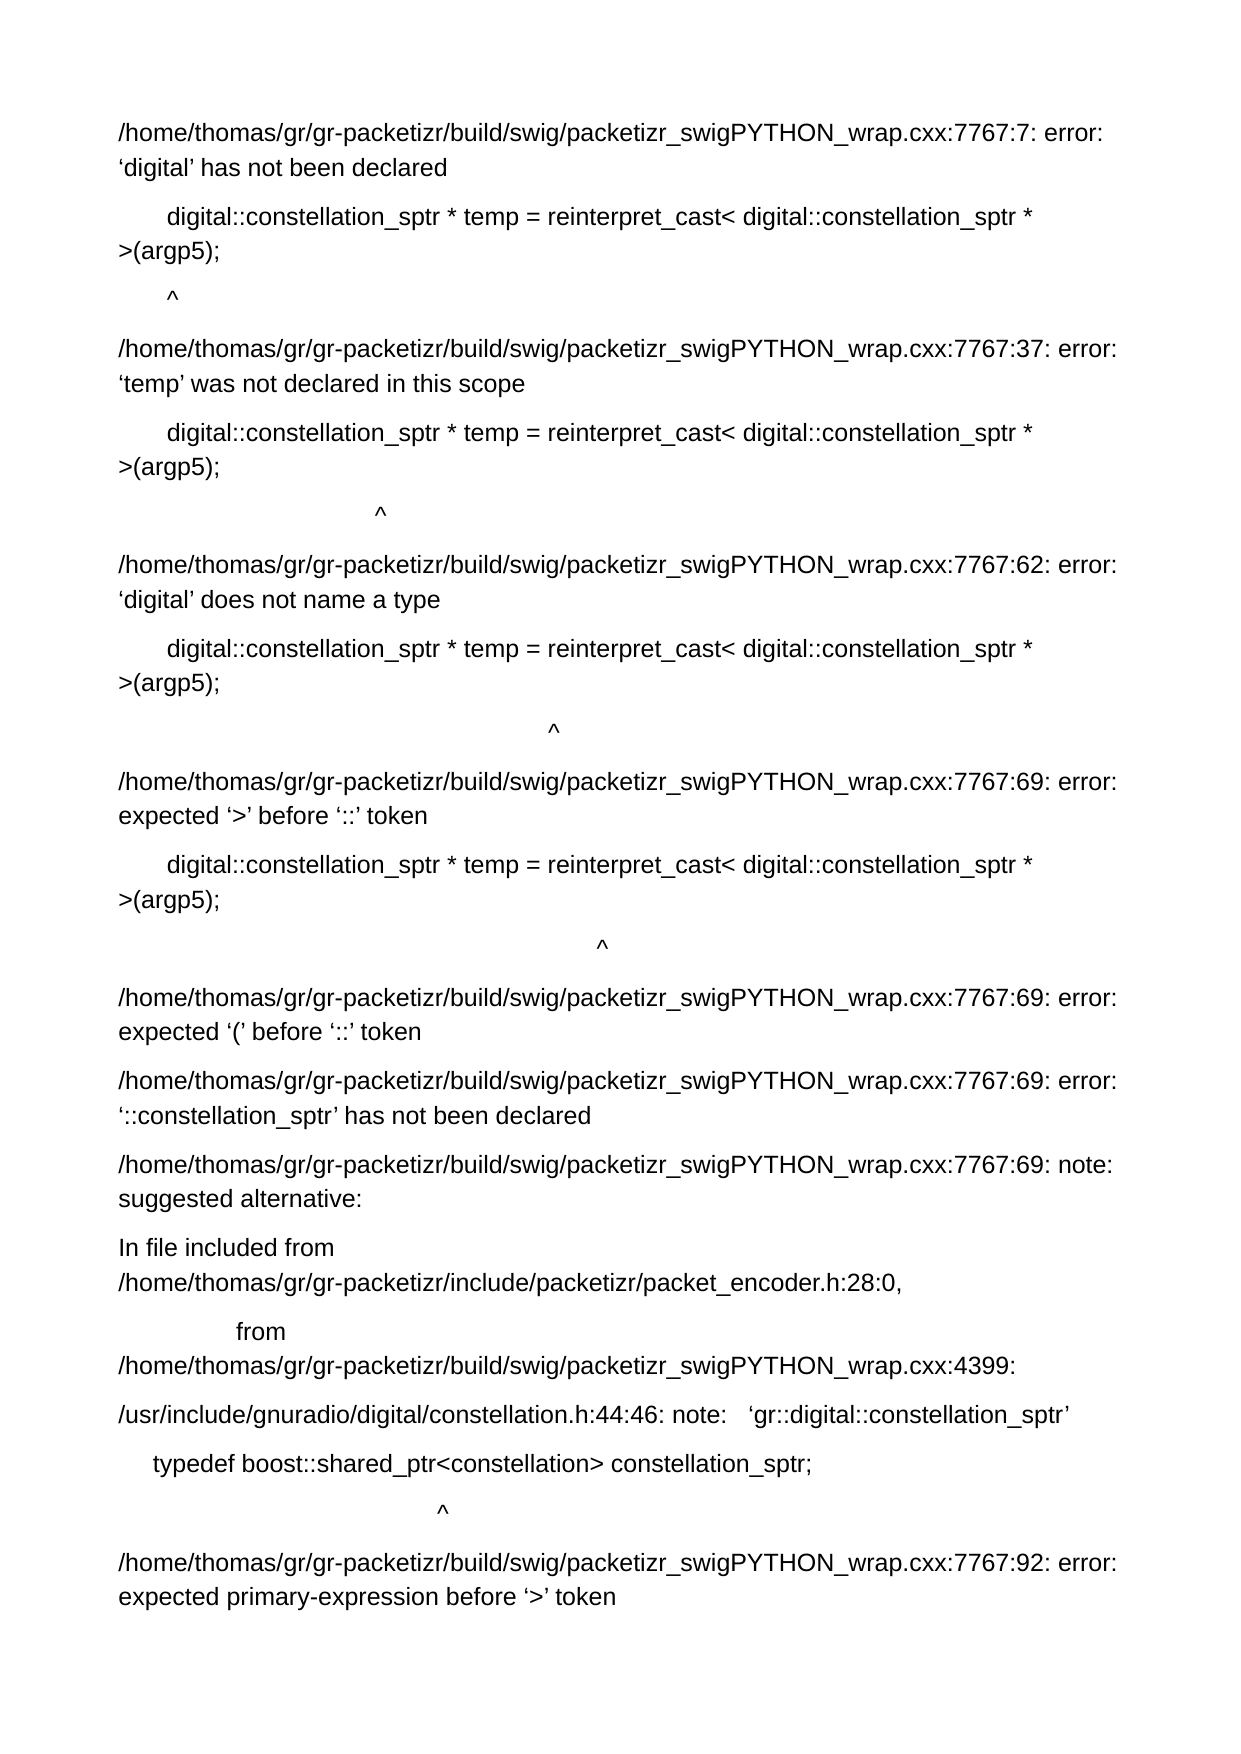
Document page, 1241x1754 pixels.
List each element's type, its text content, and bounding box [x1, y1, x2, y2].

text from /home/thomas/gr/gr-packetizr/build/swig/packetizr_swigPYTHON_wrap.cxx:4399: [118, 1317, 1122, 1380]
text /home/thomas/gr/gr-packetizr/build/swig/packetizr_swigPYTHON_wrap.cxx:7767:69: note: suggested alternative: [118, 1150, 1122, 1213]
text ^ [118, 717, 1122, 746]
text ^ [118, 285, 1122, 314]
text /home/thomas/gr/gr-packetizr/build/swig/packetizr_swigPYTHON_wrap.cxx:7767:7: error: ‘digital’ has not been declared [118, 118, 1122, 181]
text ^ [118, 1498, 1122, 1527]
text /home/thomas/gr/gr-packetizr/build/swig/packetizr_swigPYTHON_wrap.cxx:7767:62: error: ‘digital’ does not name a type [118, 550, 1122, 614]
text digital::constellation_sptr * temp = reinterpret_cast< digital::constellation_sptr * >(argp5); [118, 850, 1122, 913]
text /home/thomas/gr/gr-packetizr/build/swig/packetizr_swigPYTHON_wrap.cxx:7767:69: error: expected ‘(’ before ‘::’ token [118, 983, 1122, 1046]
text /home/thomas/gr/gr-packetizr/build/swig/packetizr_swigPYTHON_wrap.cxx:7767:37: error: ‘temp’ was not declared in this scope [118, 334, 1122, 397]
text digital::constellation_sptr * temp = reinterpret_cast< digital::constellation_sptr * >(argp5); [118, 634, 1122, 697]
text /home/thomas/gr/gr-packetizr/build/swig/packetizr_swigPYTHON_wrap.cxx:7767:69: error: ‘::constellation_sptr’ has not been declared [118, 1066, 1122, 1129]
text digital::constellation_sptr * temp = reinterpret_cast< digital::constellation_sptr * >(argp5); [118, 418, 1122, 481]
text ^ [118, 501, 1122, 530]
text digital::constellation_sptr * temp = reinterpret_cast< digital::constellation_sptr * >(argp5); [118, 202, 1122, 265]
text /usr/include/gnuradio/digital/constellation.h:44:46: note: ‘gr::digital::constellation_sptr’ [118, 1400, 1122, 1429]
text In file included from /home/thomas/gr/gr-packetizr/include/packetizr/packet_encoder.h:28:0, [118, 1233, 1122, 1297]
text ^ [118, 934, 1122, 962]
text /home/thomas/gr/gr-packetizr/build/swig/packetizr_swigPYTHON_wrap.cxx:7767:69: error: expected ‘>’ before ‘::’ token [118, 767, 1122, 830]
text /home/thomas/gr/gr-packetizr/build/swig/packetizr_swigPYTHON_wrap.cxx:7767:92: error: expected primary-expression before ‘>’ token [118, 1548, 1122, 1611]
text typedef boost::shared_ptr<constellation> constellation_sptr; [118, 1449, 1122, 1478]
